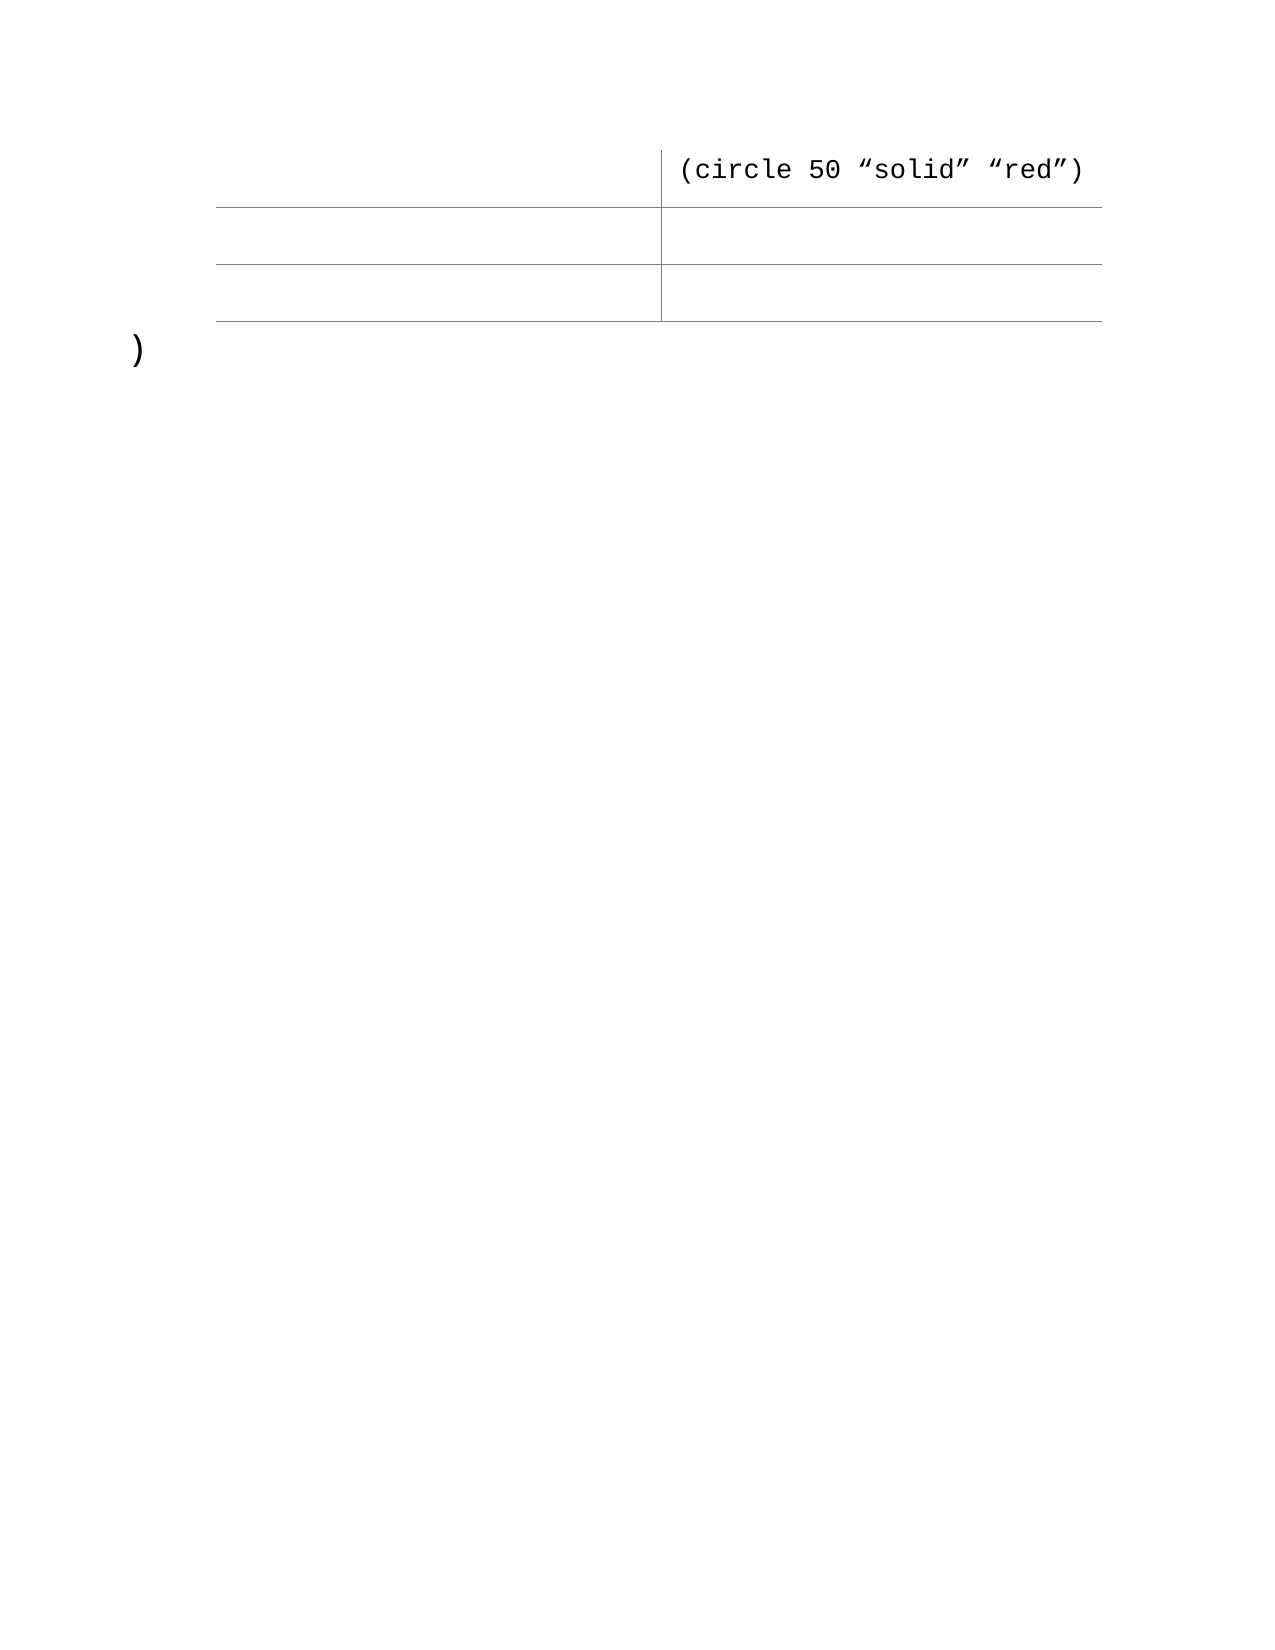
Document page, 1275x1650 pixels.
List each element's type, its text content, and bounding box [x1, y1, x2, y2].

table_cell [216, 208, 661, 264]
text ) [112, 321, 1162, 372]
table_cell [662, 208, 1102, 264]
table_cell [662, 265, 1102, 321]
table_header [216, 150, 661, 207]
table_cell [216, 265, 661, 321]
table_header (circle 50 “solid” “red”) [662, 150, 1102, 207]
